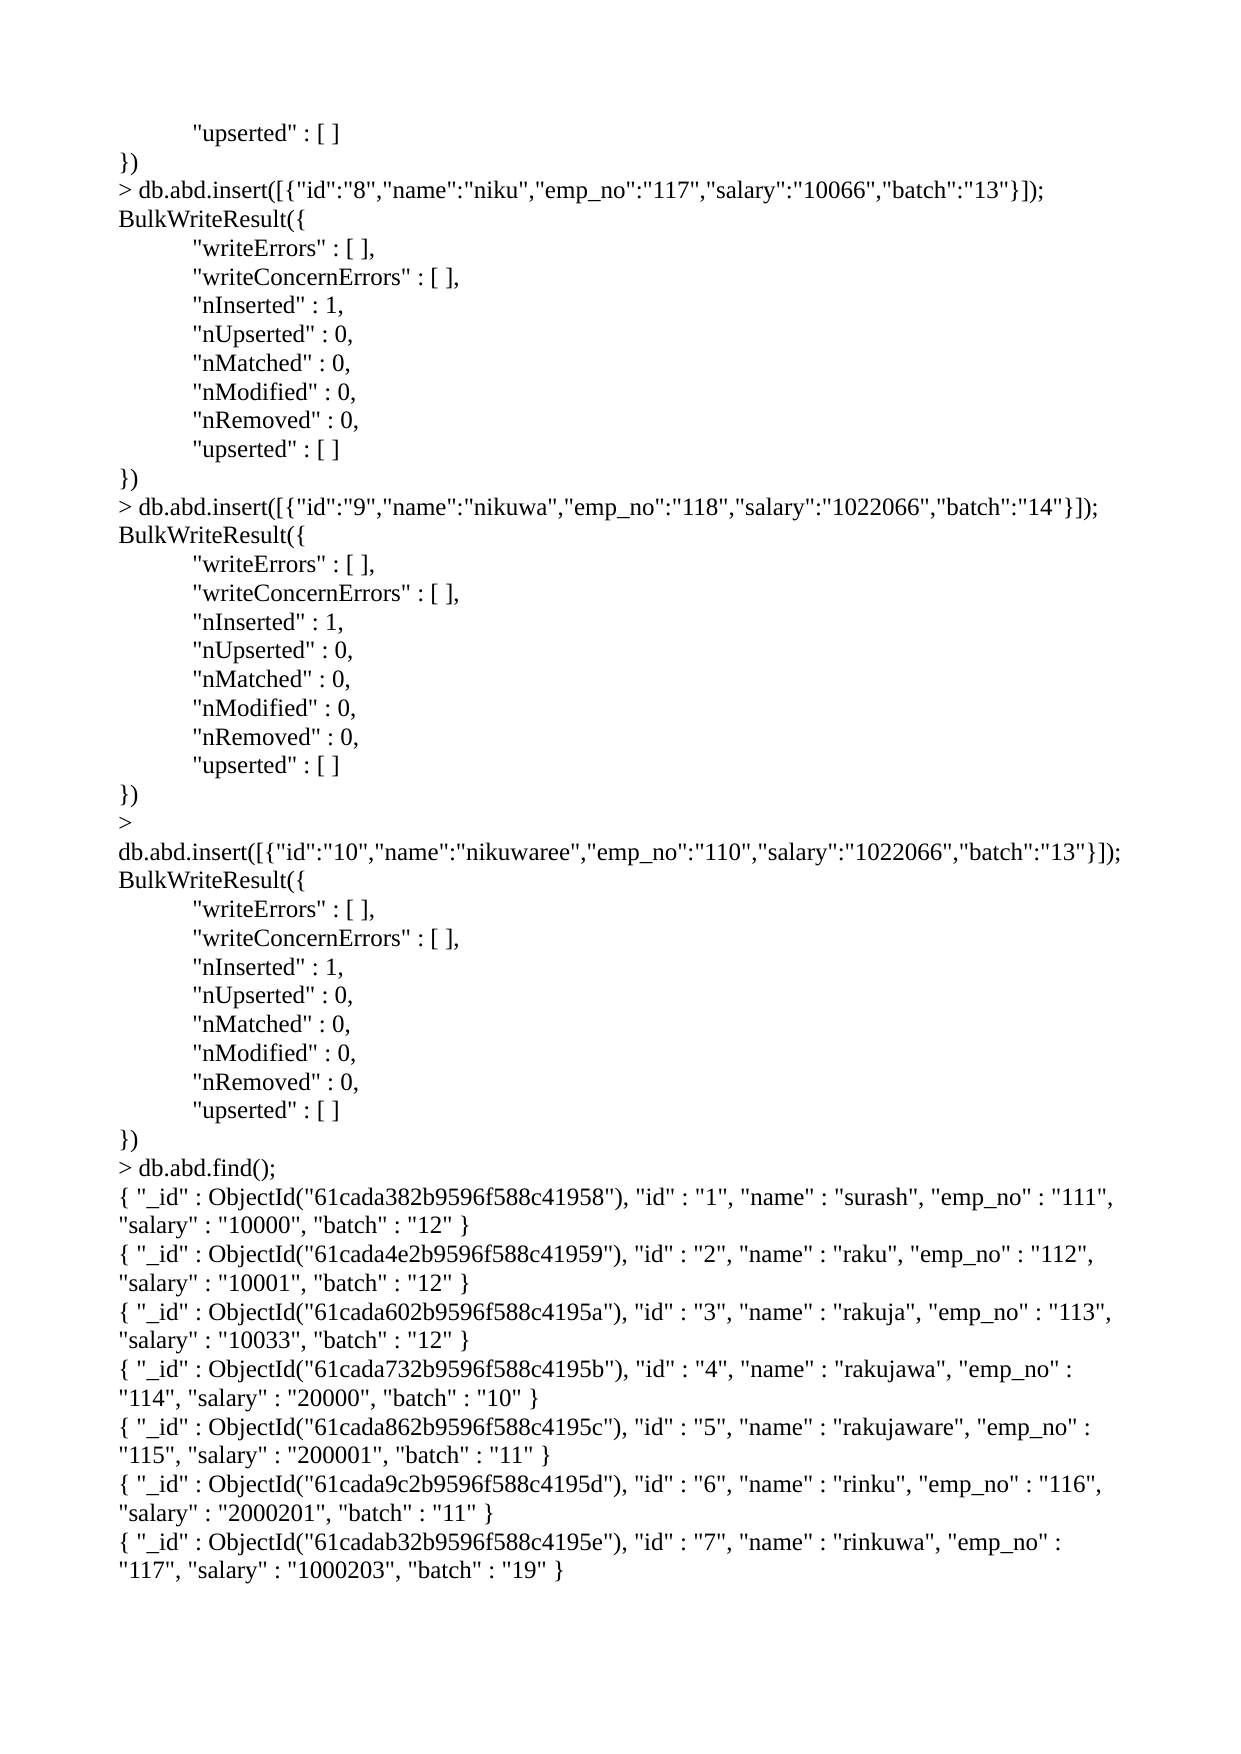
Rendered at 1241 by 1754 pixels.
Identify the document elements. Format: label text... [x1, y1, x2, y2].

text "nUpserted" : 0, [118, 319, 1122, 348]
text BulkWriteResult({ [118, 204, 1122, 233]
text { "_id" : ObjectId("61cada732b9596f588c4195b"), "id" : "4", "name" : "rakujawa", "emp_no" : "114", "salary" : "20000", "batch" : "10" } [118, 1354, 1122, 1412]
text { "_id" : ObjectId("61cada4e2b9596f588c41959"), "id" : "2", "name" : "raku", "emp_no" : "112", "salary" : "10001", "batch" : "12" } [118, 1239, 1122, 1297]
text "writeConcernErrors" : [ ], [118, 262, 1122, 291]
text { "_id" : ObjectId("61cada862b9596f588c4195c"), "id" : "5", "name" : "rakujaware", "emp_no" : "115", "salary" : "200001", "batch" : "11" } [118, 1412, 1122, 1469]
text "nRemoved" : 0, [118, 406, 1122, 434]
text BulkWriteResult({ [118, 866, 1122, 894]
text }) [118, 147, 1122, 176]
text "nMatched" : 0, [118, 664, 1122, 693]
text "writeErrors" : [ ], [118, 894, 1122, 923]
text > db.abd.insert([{"id":"8","name":"niku","emp_no":"117","salary":"10066","batch":"13"}]); [118, 176, 1122, 204]
text "nUpserted" : 0, [118, 981, 1122, 1009]
text "writeErrors" : [ ], [118, 233, 1122, 262]
text "nModified" : 0, [118, 693, 1122, 722]
text "writeConcernErrors" : [ ], [118, 923, 1122, 952]
text > db.abd.insert([{"id":"10","name":"nikuwaree","emp_no":"110","salary":"1022066","batch":"13"}]); [118, 808, 1122, 866]
text "nMatched" : 0, [118, 348, 1122, 377]
text > db.abd.find(); [118, 1153, 1122, 1182]
text "nMatched" : 0, [118, 1009, 1122, 1038]
text { "_id" : ObjectId("61cada602b9596f588c4195a"), "id" : "3", "name" : "rakuja", "emp_no" : "113", "salary" : "10033", "batch" : "12" } [118, 1297, 1122, 1354]
text }) [118, 1124, 1122, 1153]
text "upserted" : [ ] [118, 751, 1122, 779]
text "nRemoved" : 0, [118, 722, 1122, 751]
text "nInserted" : 1, [118, 291, 1122, 319]
text "nModified" : 0, [118, 377, 1122, 406]
text > db.abd.insert([{"id":"9","name":"nikuwa","emp_no":"118","salary":"1022066","batch":"14"}]); [118, 492, 1122, 521]
text "upserted" : [ ] [118, 434, 1122, 463]
text }) [118, 779, 1122, 808]
text "writeErrors" : [ ], [118, 549, 1122, 578]
text BulkWriteResult({ [118, 521, 1122, 549]
text "upserted" : [ ] [118, 118, 1122, 147]
text "nInserted" : 1, [118, 952, 1122, 981]
text "nRemoved" : 0, [118, 1067, 1122, 1096]
text { "_id" : ObjectId("61cadab32b9596f588c4195e"), "id" : "7", "name" : "rinkuwa", "emp_no" : "117", "salary" : "1000203", "batch" : "19" } [118, 1527, 1122, 1584]
text "nModified" : 0, [118, 1038, 1122, 1067]
text }) [118, 463, 1122, 492]
text "nInserted" : 1, [118, 607, 1122, 636]
text { "_id" : ObjectId("61cada9c2b9596f588c4195d"), "id" : "6", "name" : "rinku", "emp_no" : "116", "salary" : "2000201", "batch" : "11" } [118, 1469, 1122, 1527]
text "upserted" : [ ] [118, 1096, 1122, 1124]
text "writeConcernErrors" : [ ], [118, 578, 1122, 607]
text "nUpserted" : 0, [118, 636, 1122, 664]
text { "_id" : ObjectId("61cada382b9596f588c41958"), "id" : "1", "name" : "surash", "emp_no" : "111", "salary" : "10000", "batch" : "12" } [118, 1182, 1122, 1239]
